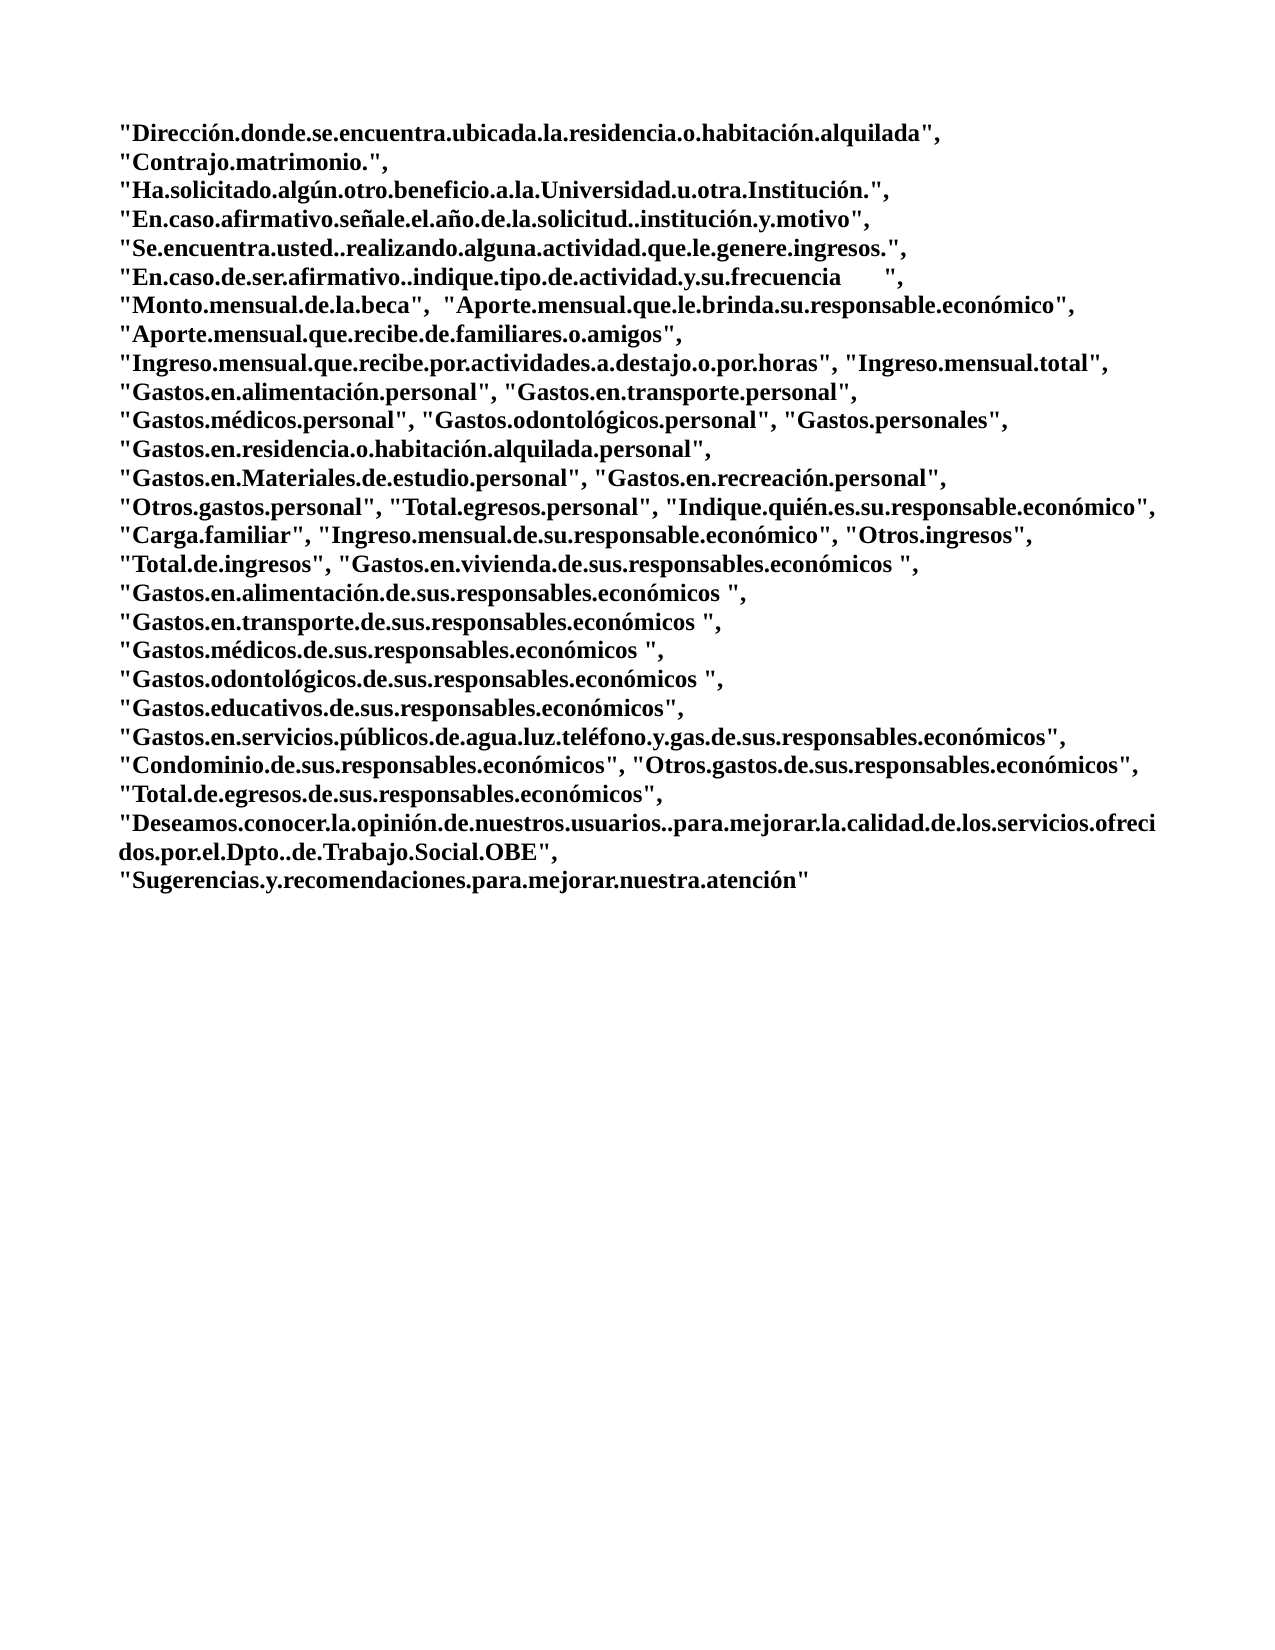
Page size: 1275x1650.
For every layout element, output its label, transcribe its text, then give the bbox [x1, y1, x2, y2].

text "Dirección.donde.se.encuentra.ubicada.la.residencia.o.habitación.alquilada", "Contrajo.matrimonio.", "Ha.solicitado.algún.otro.beneficio.a.la.Universidad.u.otra.Institución.", "En.caso.afirmativo.señale.el.año.de.la.solicitud..institución.y.motivo", "Se.encuentra.usted..realizando.alguna.actividad.que.le.genere.ingresos.", "En.caso.de.ser.afirmativo..indique.tipo.de.actividad.y.su.frecuencia ", "Monto.mensual.de.la.beca", "Aporte.mensual.que.le.brinda.su.responsable.económico", "Aporte.mensual.que.recibe.de.familiares.o.amigos", "Ingreso.mensual.que.recibe.por.actividades.a.destajo.o.por.horas", "Ingreso.mensual.total", "Gastos.en.alimentación.personal", "Gastos.en.transporte.personal", "Gastos.médicos.personal", "Gastos.odontológicos.personal", "Gastos.personales", "Gastos.en.residencia.o.habitación.alquilada.personal", "Gastos.en.Materiales.de.estudio.personal", "Gastos.en.recreación.personal", "Otros.gastos.personal", "Total.egresos.personal", "Indique.quién.es.su.responsable.económico", "Carga.familiar", "Ingreso.mensual.de.su.responsable.económico", "Otros.ingresos", "Total.de.ingresos", "Gastos.en.vivienda.de.sus.responsables.económicos ", "Gastos.en.alimentación.de.sus.responsables.económicos ", "Gastos.en.transporte.de.sus.responsables.económicos ", "Gastos.médicos.de.sus.responsables.económicos ", "Gastos.odontológicos.de.sus.responsables.económicos ", "Gastos.educativos.de.sus.responsables.económicos", "Gastos.en.servicios.públicos.de.agua.luz.teléfono.y.gas.de.sus.responsables.económicos", "Condominio.de.sus.responsables.económicos", "Otros.gastos.de.sus.responsables.económicos", "Total.de.egresos.de.sus.responsables.económicos", "Deseamos.conocer.la.opinión.de.nuestros.usuarios..para.mejorar.la.calidad.de.los.servicios.ofrecidos.por.el.Dpto..de.Trabajo.Social.OBE", "Sugerencias.y.recomendaciones.para.mejorar.nuestra.atención" [118, 118, 1157, 894]
